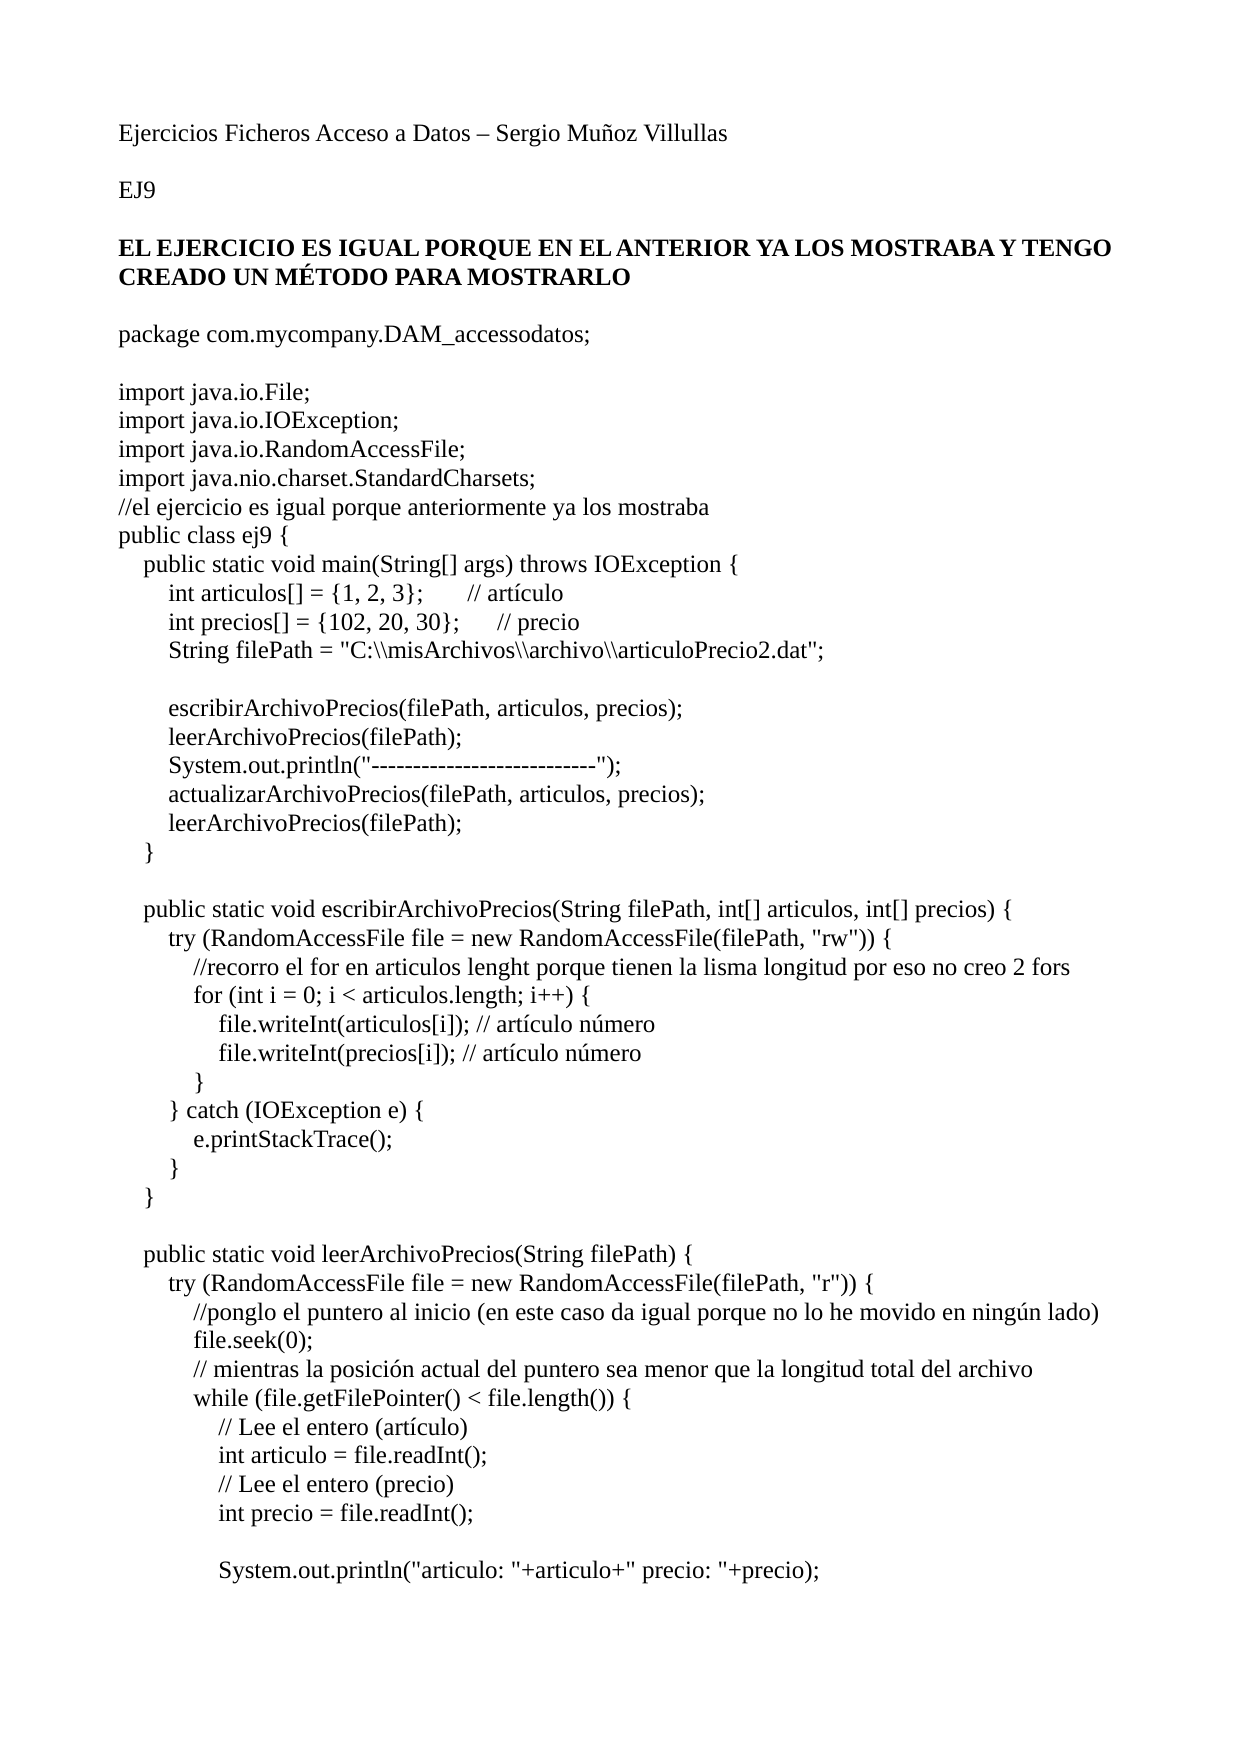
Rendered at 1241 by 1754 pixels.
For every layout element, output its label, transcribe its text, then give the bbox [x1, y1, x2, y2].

text } [118, 837, 1122, 866]
text // mientras la posición actual del puntero sea menor que la longitud total del archivo [118, 1354, 1122, 1383]
text String filePath = "C:\\misArchivos\\archivo\\articuloPrecio2.dat"; [118, 636, 1122, 664]
text escribirArchivoPrecios(filePath, articulos, precios); [118, 693, 1122, 722]
text System.out.println("articulo: "+articulo+" precio: "+precio); [118, 1556, 1122, 1584]
text public static void escribirArchivoPrecios(String filePath, int[] articulos, int[] precios) { [118, 894, 1122, 923]
text // Lee el entero (precio) [118, 1469, 1122, 1498]
text for (int i = 0; i < articulos.length; i++) { [118, 981, 1122, 1009]
text Ejercicios Ficheros Acceso a Datos – Sergio Muñoz Villullas [118, 118, 1122, 147]
text public class ej9 { [118, 521, 1122, 549]
text } [118, 1153, 1122, 1182]
text try (RandomAccessFile file = new RandomAccessFile(filePath, "rw")) { [118, 923, 1122, 952]
text e.printStackTrace(); [118, 1124, 1122, 1153]
text file.writeInt(precios[i]); // artículo número [118, 1038, 1122, 1067]
text try (RandomAccessFile file = new RandomAccessFile(filePath, "r")) { [118, 1268, 1122, 1297]
text file.writeInt(articulos[i]); // artículo número [118, 1009, 1122, 1038]
text int articulo = file.readInt(); [118, 1441, 1122, 1469]
text import java.nio.charset.StandardCharsets; [118, 463, 1122, 492]
text import java.io.RandomAccessFile; [118, 434, 1122, 463]
text //el ejercicio es igual porque anteriormente ya los mostraba [118, 492, 1122, 521]
text import java.io.File; [118, 377, 1122, 406]
text public static void main(String[] args) throws IOException { [118, 549, 1122, 578]
text System.out.println("---------------------------"); [118, 751, 1122, 779]
text file.seek(0); [118, 1326, 1122, 1354]
text int articulos[] = {1, 2, 3}; // artículo [118, 578, 1122, 607]
text } [118, 1182, 1122, 1211]
text int precios[] = {102, 20, 30}; // precio [118, 607, 1122, 636]
text while (file.getFilePointer() < file.length()) { [118, 1383, 1122, 1412]
text int precio = file.readInt(); [118, 1498, 1122, 1527]
text EJ9 [118, 176, 1122, 204]
text public static void leerArchivoPrecios(String filePath) { [118, 1239, 1122, 1268]
text } [118, 1067, 1122, 1096]
text leerArchivoPrecios(filePath); [118, 808, 1122, 837]
text //recorro el for en articulos lenght porque tienen la lisma longitud por eso no creo 2 fors [118, 952, 1122, 981]
text EL EJERCICIO ES IGUAL PORQUE EN EL ANTERIOR YA LOS MOSTRABA Y TENGO CREADO UN MÉTODO PARA MOSTRARLO [118, 233, 1122, 291]
text // Lee el entero (artículo) [118, 1412, 1122, 1441]
text import java.io.IOException; [118, 406, 1122, 434]
text leerArchivoPrecios(filePath); [118, 722, 1122, 751]
text //ponglo el puntero al inicio (en este caso da igual porque no lo he movido en ningún lado) [118, 1297, 1122, 1326]
text actualizarArchivoPrecios(filePath, articulos, precios); [118, 779, 1122, 808]
text } catch (IOException e) { [118, 1096, 1122, 1124]
text package com.mycompany.DAM_accessodatos; [118, 319, 1122, 348]
